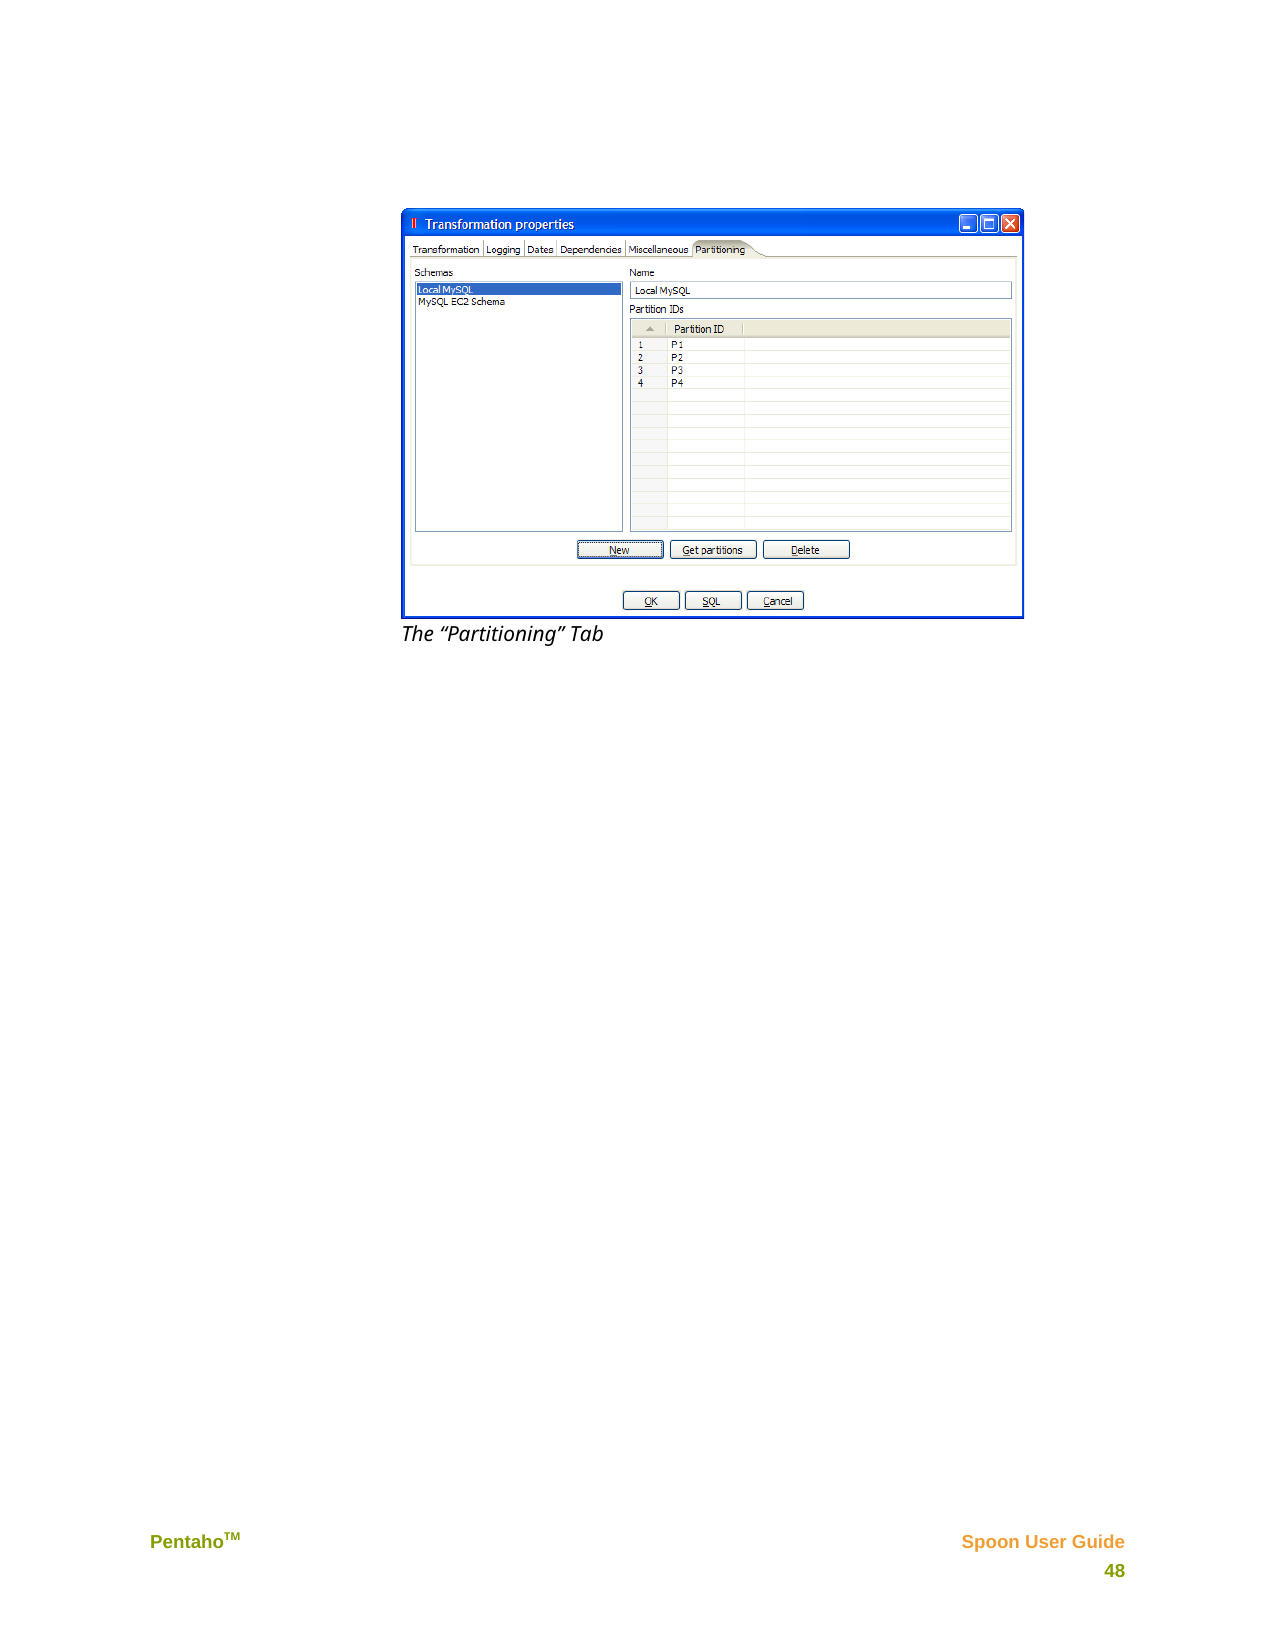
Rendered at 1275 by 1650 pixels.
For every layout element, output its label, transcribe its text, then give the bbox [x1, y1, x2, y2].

text The “Partitioning” Tab [401, 619, 949, 647]
picture [401, 208, 1025, 619]
